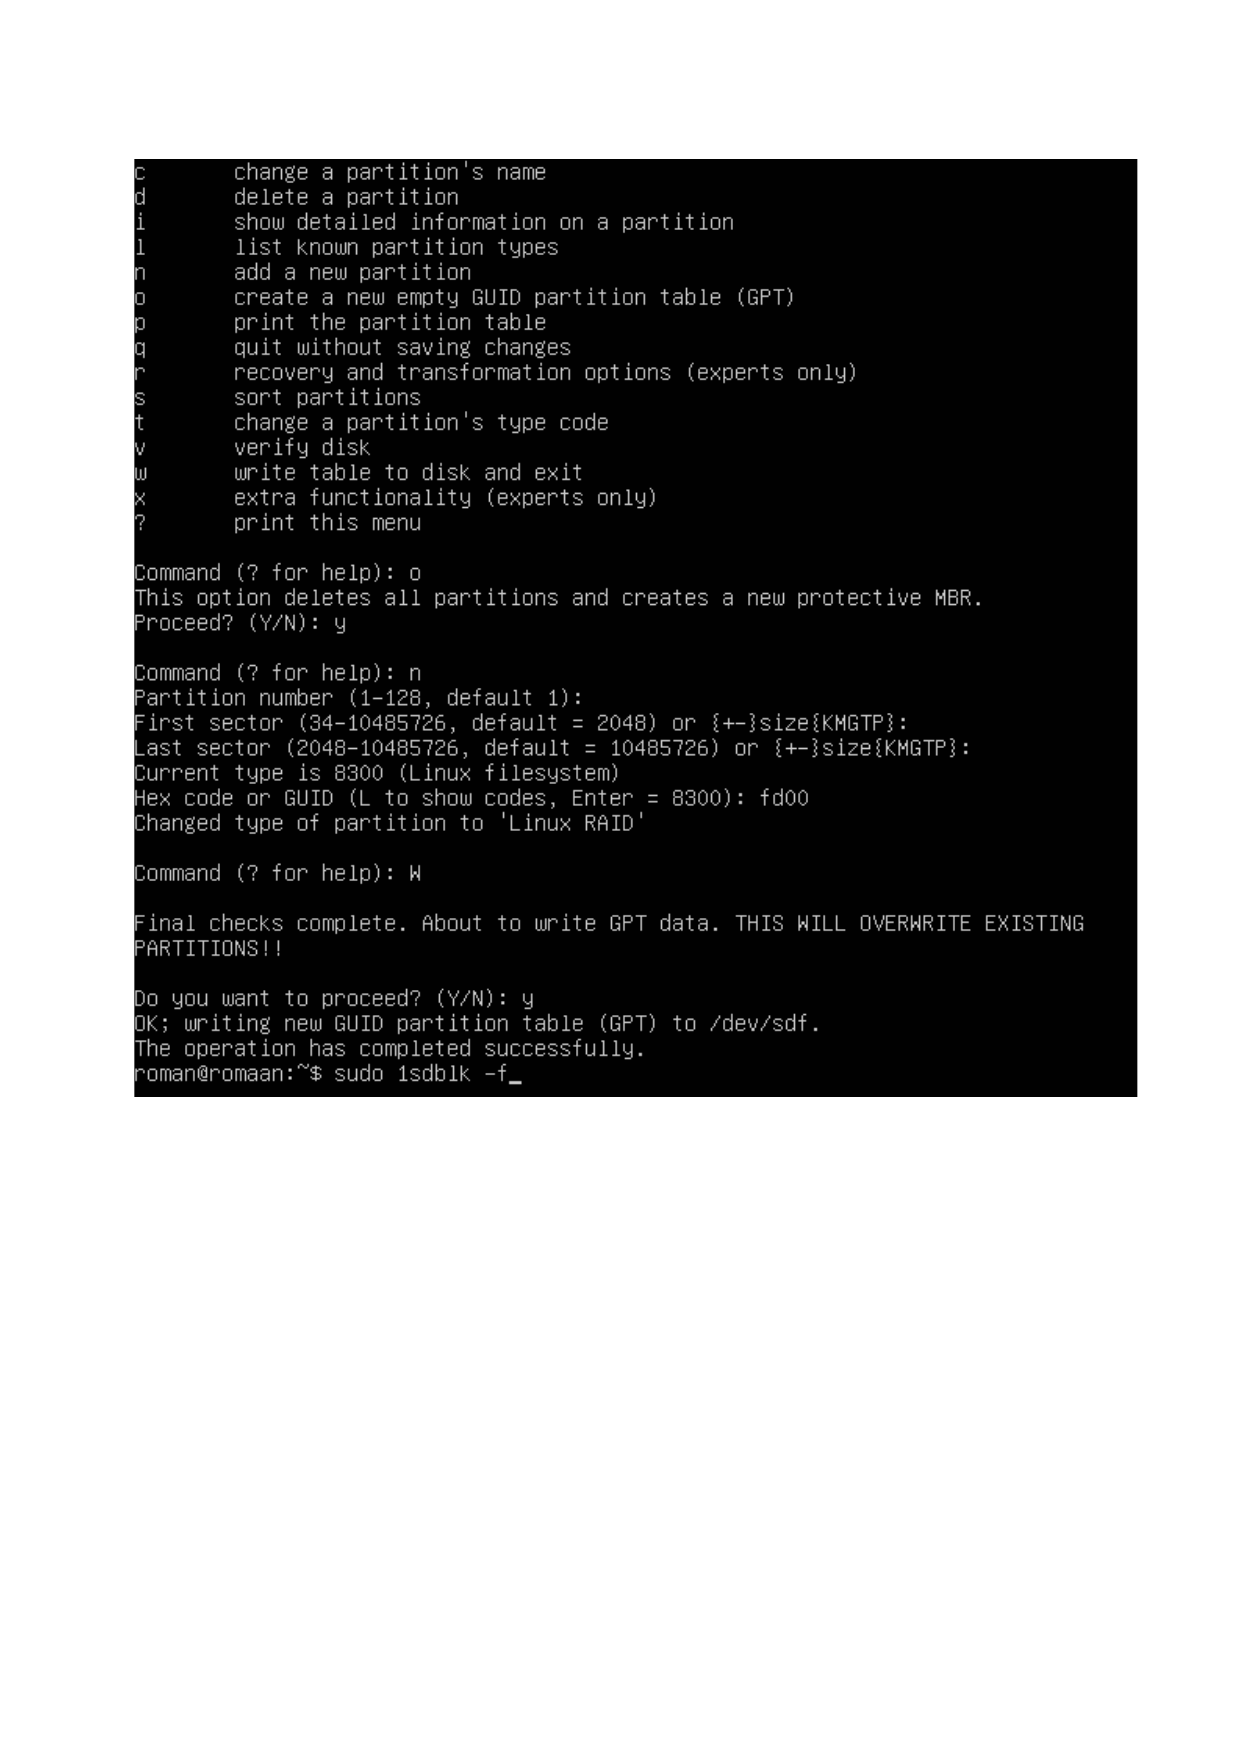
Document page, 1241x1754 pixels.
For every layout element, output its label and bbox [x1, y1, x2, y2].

picture [134, 159, 1138, 1097]
